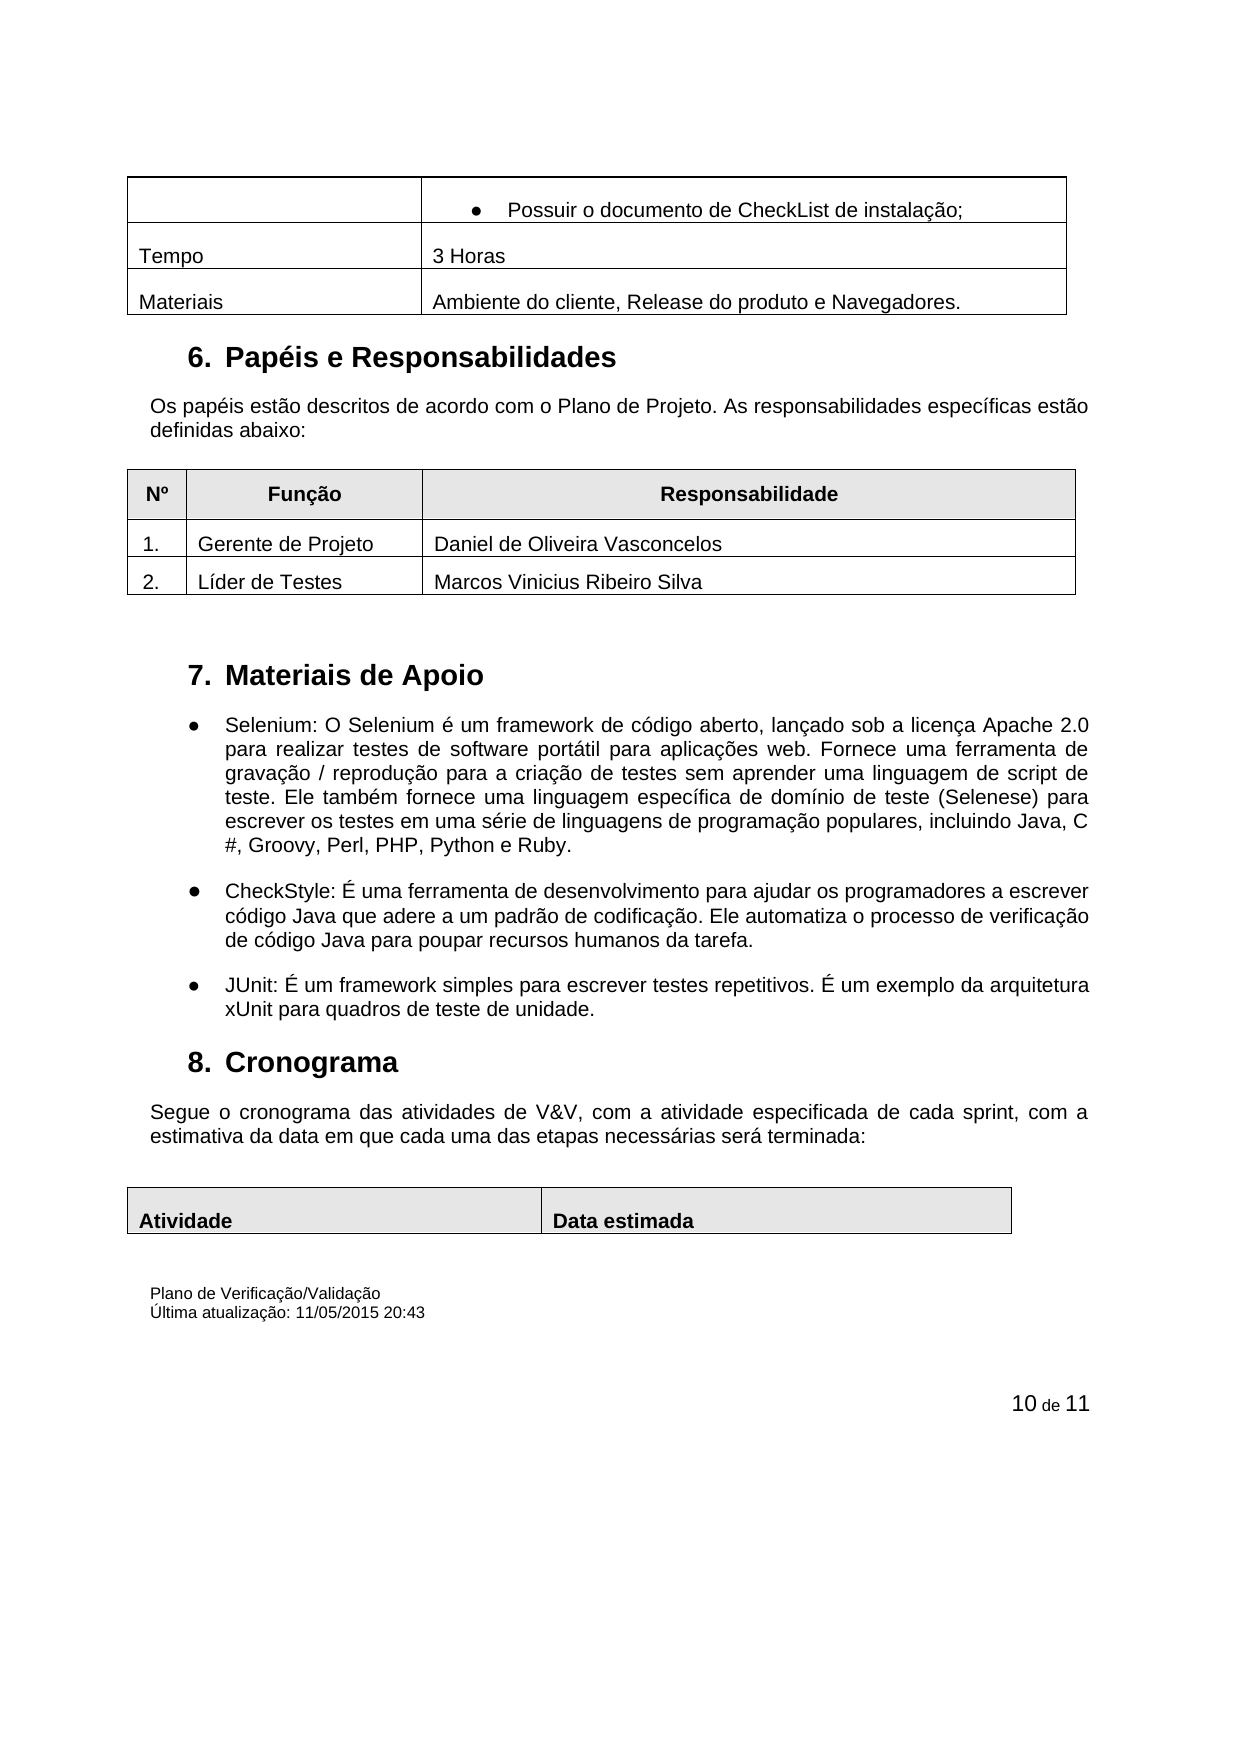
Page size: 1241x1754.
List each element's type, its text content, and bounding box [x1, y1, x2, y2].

table_header Data estimada [542, 1188, 1011, 1232]
subtitle Materiais de Apoio [187, 658, 1090, 692]
table_cell [128, 557, 186, 593]
text Segue o cronograma das atividades de V&V, com a atividade especificada de cada sprint, com a estimativa da data em que cada uma das etapas necessárias será terminada: [150, 1100, 1090, 1148]
table_cell Gerente de Projeto [187, 520, 422, 556]
table_cell Marcos Vinicius Ribeiro Silva [423, 557, 1075, 593]
table_cell Ambiente do cliente, Release do produto e Navegadores. [422, 269, 1066, 314]
table_cell Daniel de Oliveira Vasconcelos [423, 520, 1075, 556]
list JUnit: É um framework simples para escrever testes repetitivos. É um exemplo da arquitetura xUnit para quadros de teste de unidade. [187, 972, 1090, 1020]
subtitle Papéis e Responsabilidades [187, 340, 1090, 373]
list Selenium: O Selenium é um framework de código aberto, lançado sob a licença Apache 2.0 para realizar testes de software portátil para aplicações web. Fornece uma ferramenta de gravação / reprodução para a criação de testes sem aprender uma linguagem de script de teste. Ele também fornece uma linguagem específica de domínio de teste (Selenese) para escrever os testes em uma série de linguagens de programação populares, incluindo Java, C #, Groovy, Perl, PHP, Python e Ruby. [187, 713, 1090, 857]
table_cell Tempo [128, 223, 421, 268]
table_header Atividade [128, 1188, 541, 1232]
list CheckStyle: É uma ferramenta de desenvolvimento para ajudar os programadores a escrever código Java que adere a um padrão de codificação. Ele automatiza o processo de verificação de código Java para poupar recursos humanos da tarefa. [187, 877, 1090, 952]
table_cell A manutenção deve: Possuir documentação de origem da modificação e espeficiações da modificação; Possuir boa documentação a respeito das depêndencias afetadas; Estar aprovada pela gerência de manutenção; Possuir o documento de CheckList de Codigo Fonte; Possuir o documento de CheckList de instalação; [422, 178, 1066, 222]
table_cell 3 Horas [422, 223, 1066, 268]
text Os papéis estão descritos de acordo com o Plano de Projeto. As responsabilidades específicas estão definidas abaixo: [150, 394, 1090, 442]
subtitle Cronograma [187, 1045, 1090, 1079]
table_cell Líder de Testes [187, 557, 422, 593]
table_header Nº [128, 470, 186, 518]
table_cell [128, 520, 186, 556]
table_header Função [187, 470, 422, 518]
table_header Responsabilidade [423, 470, 1075, 518]
table_cell Materiais [128, 269, 421, 314]
table_cell [128, 178, 421, 222]
